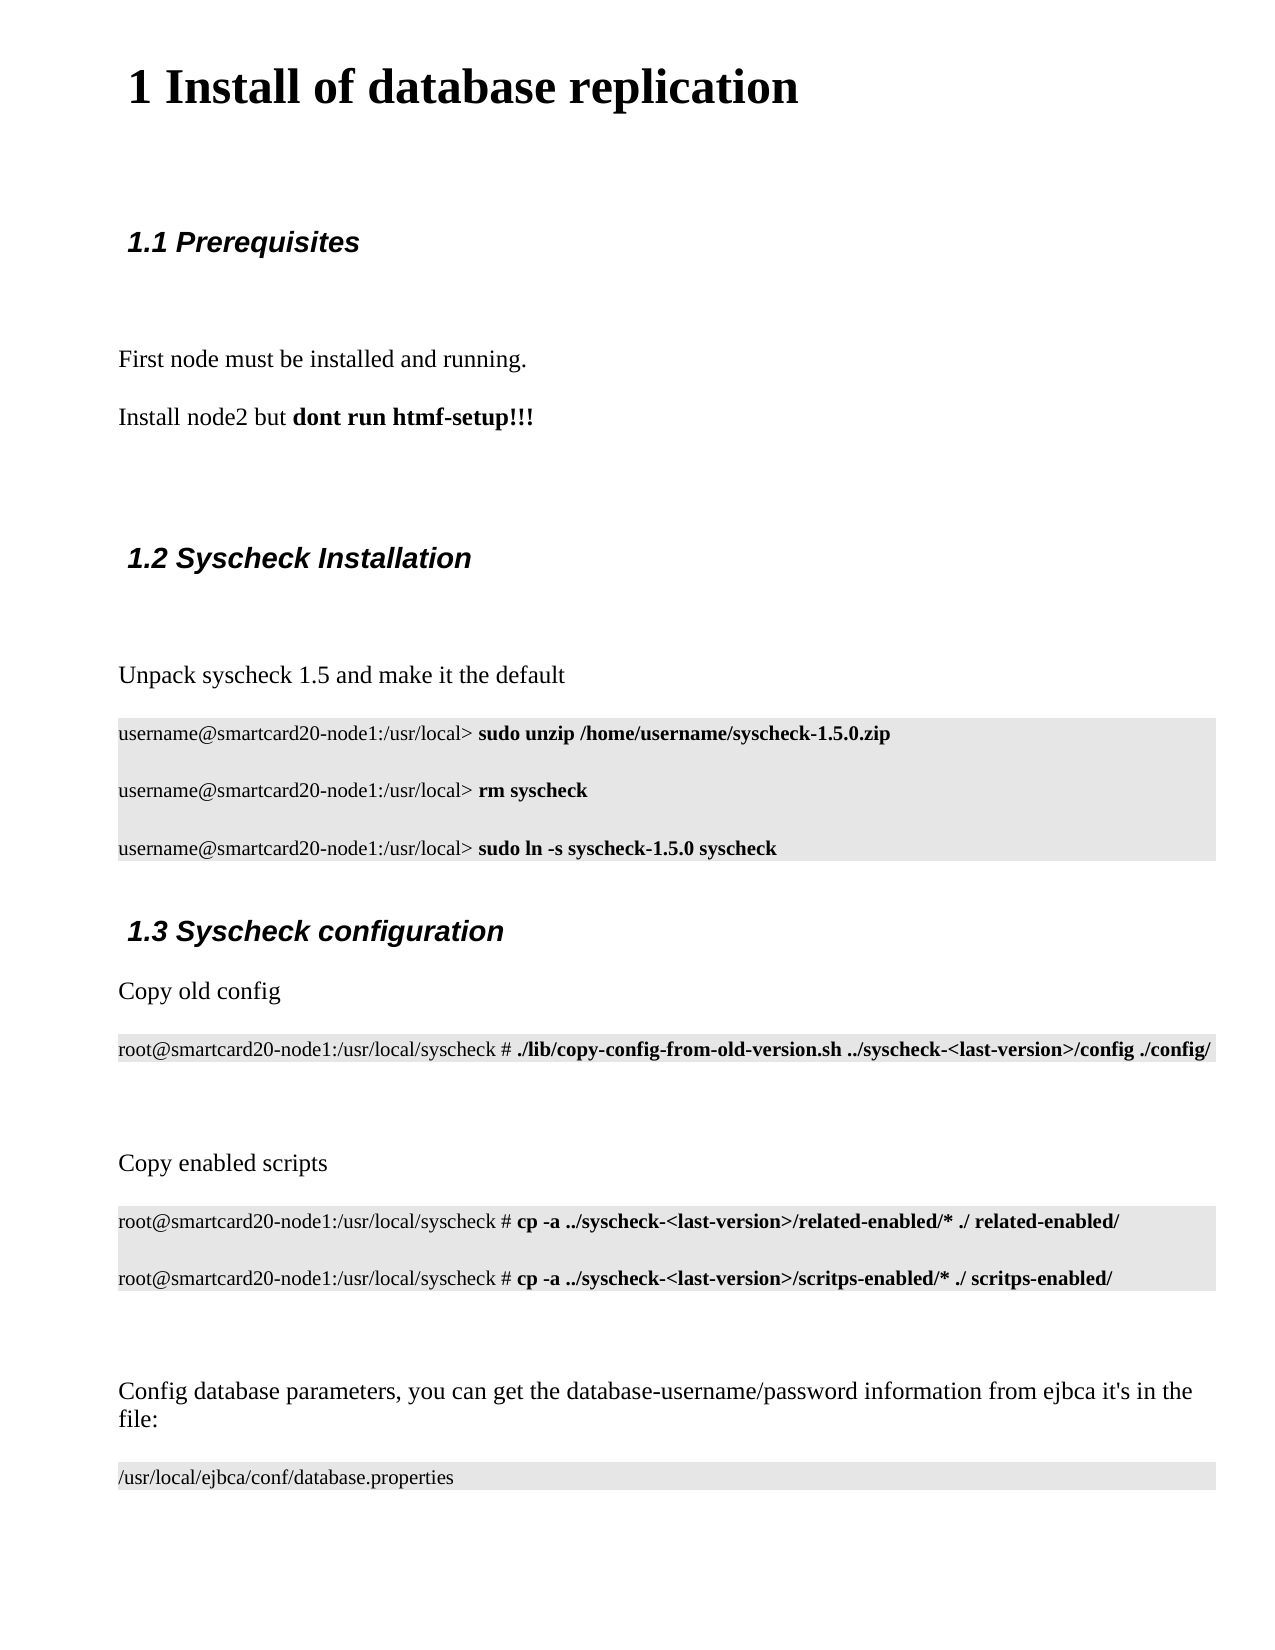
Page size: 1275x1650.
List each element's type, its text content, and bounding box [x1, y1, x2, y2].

subtitle 1.1 Prerequisites [127, 226, 1207, 259]
text username@smartcard20-node1:/usr/local> sudo unzip /home/username/syscheck-1.5.0.zip [118, 718, 1216, 746]
subtitle 1.3 Syscheck configuration [127, 915, 1207, 948]
subtitle 1.2 Syscheck Installation [127, 542, 1207, 574]
text Copy enabled scripts [118, 1149, 1216, 1176]
text root@smartcard20-node1:/usr/local/syscheck # ./lib/copy-config-from-old-version.sh ../syscheck-<last-version>/config ./config/ [118, 1034, 1216, 1062]
text root@smartcard20-node1:/usr/local/syscheck # cp -a ../syscheck-<last-version>/related-enabled/* ./ related-enabled/ [118, 1206, 1216, 1233]
subtitle 1 Install of database replication [127, 59, 1207, 114]
text root@smartcard20-node1:/usr/local/syscheck # cp -a ../syscheck-<last-version>/scritps-enabled/* ./ scritps-enabled/ [118, 1263, 1216, 1291]
text username@smartcard20-node1:/usr/local> rm syscheck [118, 776, 1216, 803]
text Unpack syscheck 1.5 and make it the default [118, 661, 1216, 689]
text Copy old config [118, 977, 1216, 1005]
text Install node2 but dont run htmf-setup!!! [118, 403, 1216, 430]
text username@smartcard20-node1:/usr/local> sudo ln -s syscheck-1.5.0 syscheck [118, 833, 1216, 861]
text First node must be installed and running. [118, 345, 1216, 373]
text /usr/local/ejbca/conf/database.properties [118, 1462, 1216, 1490]
text Config database parameters, you can get the database-username/password information from ejbca it's in the file: [118, 1377, 1216, 1433]
